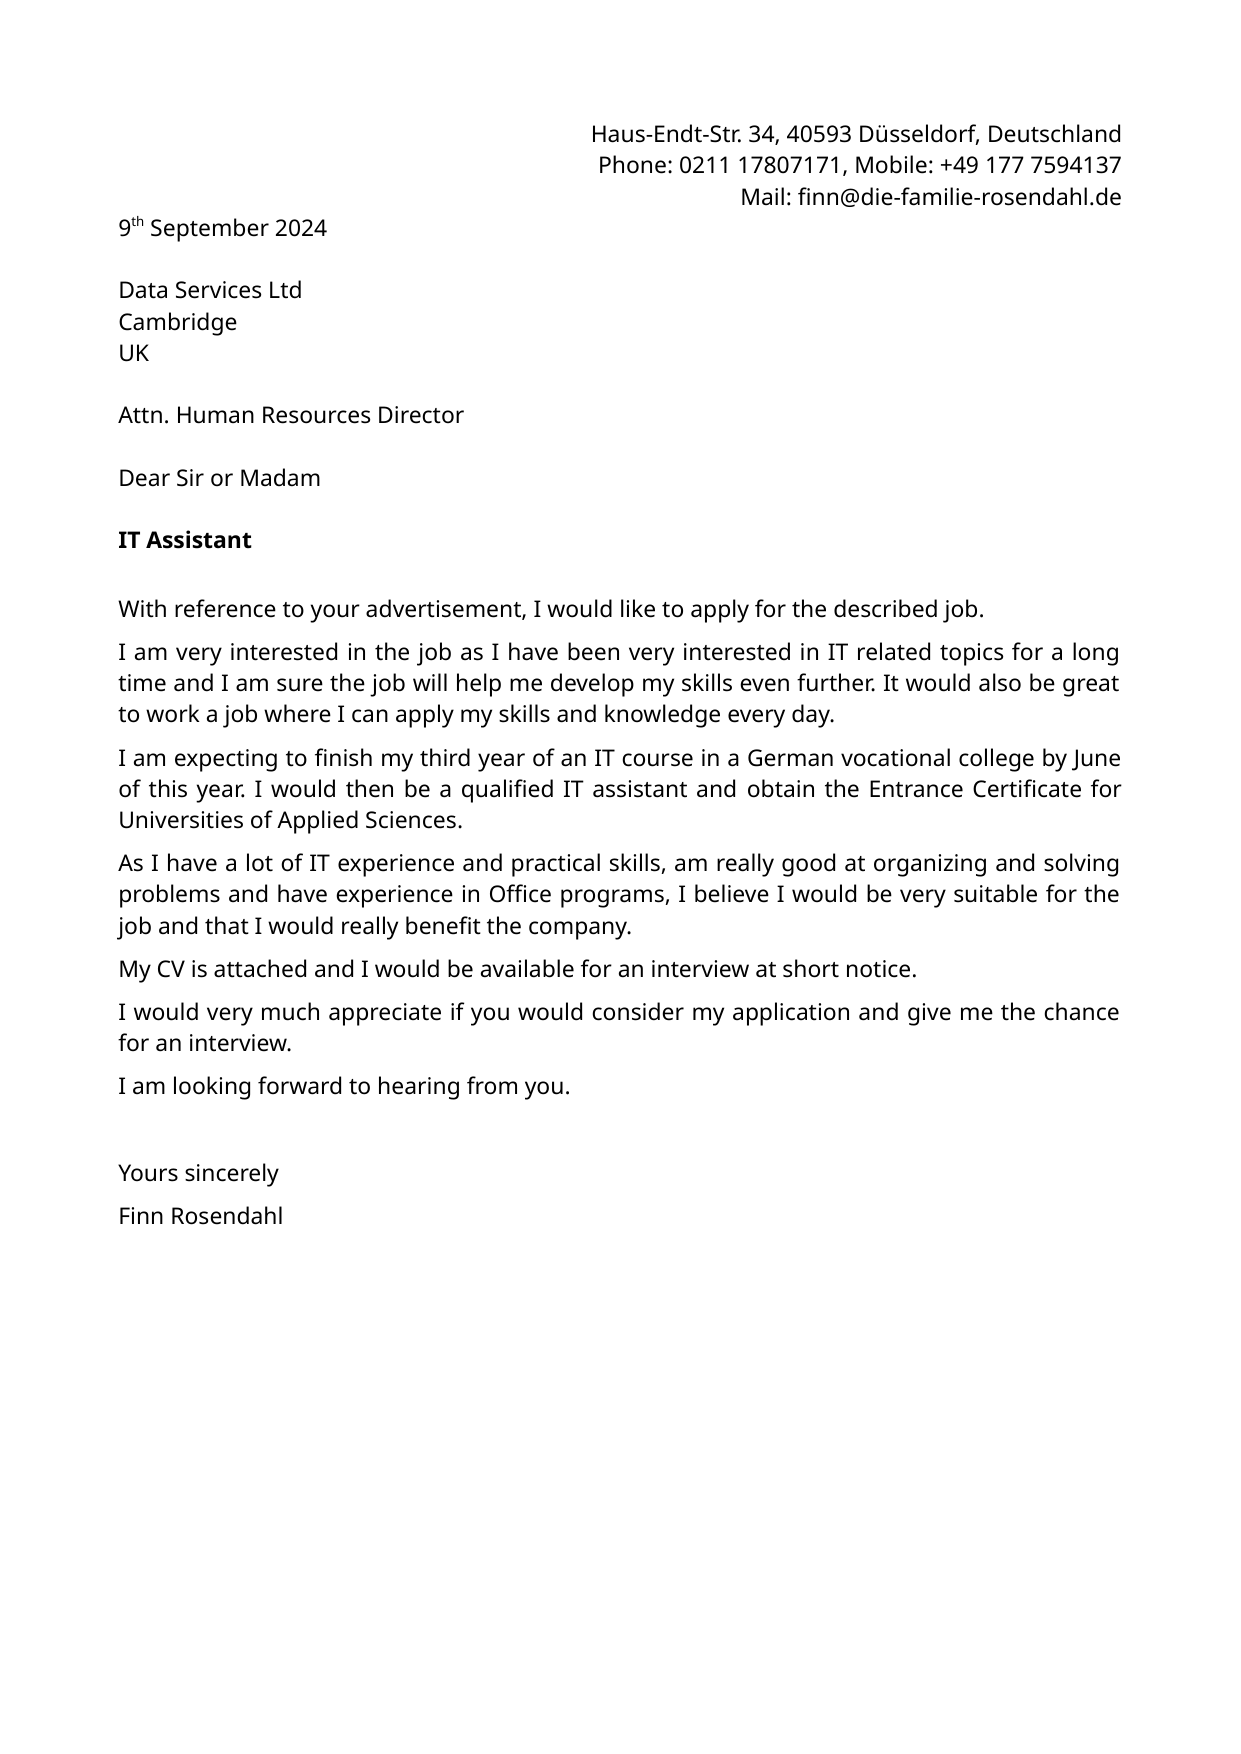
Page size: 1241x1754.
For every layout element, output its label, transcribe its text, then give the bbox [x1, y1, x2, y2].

text Phone: 0211 17807171, Mobile: +49 177 7594137 [118, 149, 1122, 181]
text Yours sincerely [118, 1157, 1122, 1188]
text Data Services Ltd [118, 274, 1122, 306]
text Dear Sir or Madam [118, 462, 1122, 493]
text As I have a lot of IT experience and practical skills, am really good at organizing and solving problems and have experience in Office programs, I believe I would be very suitable for the job and that I would really benefit the company. [118, 847, 1122, 941]
text Mail: finn@die-familie-rosendahl.de [118, 181, 1122, 212]
text I am looking forward to hearing from you. [118, 1070, 1122, 1102]
text UK [118, 337, 1122, 368]
text Attn. Human Resources Director [118, 399, 1122, 431]
text I am expecting to finish my third year of an IT course in a German vocational college by June of this year. I would then be a qualified IT assistant and obtain the Entrance Certificate for Universities of Applied Sciences. [118, 742, 1122, 835]
text My CV is attached and I would be available for an interview at short notice. [118, 953, 1122, 984]
text IT Assistant [118, 524, 1122, 556]
text Cambridge [118, 306, 1122, 337]
text I would very much appreciate if you would consider my application and give me the chance for an interview. [118, 996, 1122, 1058]
text Haus-Endt-Str. 34, 40593 Düsseldorf, Deutschland [118, 118, 1122, 149]
text Finn Rosendahl [118, 1200, 1122, 1231]
text I am very interested in the job as I have been very interested in IT related topics for a long time and I am sure the job will help me develop my skills even further. It would also be great to work a job where I can apply my skills and knowledge every day. [118, 636, 1122, 730]
text With reference to your advertisement, I would like to apply for the described job. [118, 593, 1122, 624]
text 9th September 2024 [118, 212, 1122, 243]
